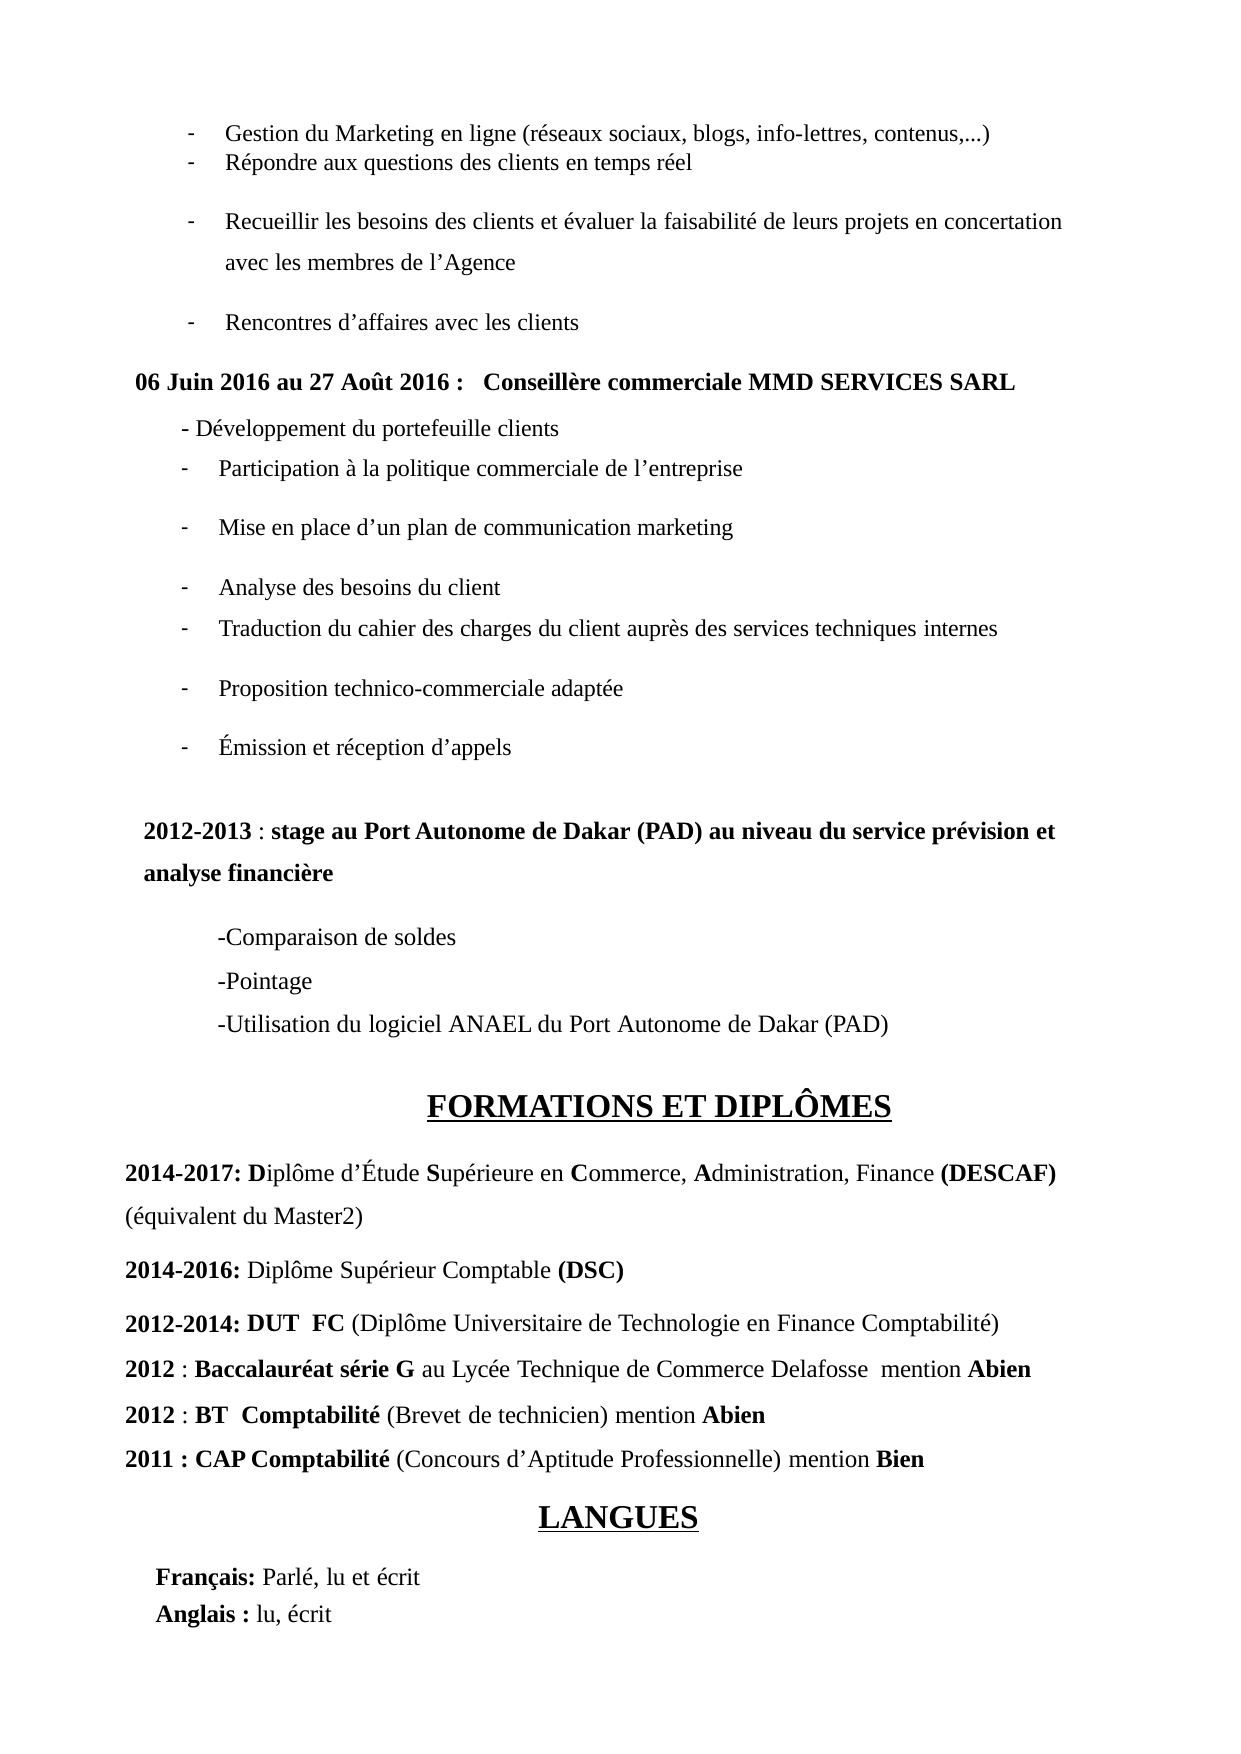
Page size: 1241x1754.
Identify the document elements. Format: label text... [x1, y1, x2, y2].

list Mise en place d’un plan de communication marketing [181, 512, 1123, 542]
subtitle 06 Juin 2016 au 27 Août 2016 : Conseillère commerciale MMD SERVICES SARL [125, 367, 1026, 396]
text FORMATIONS ET DIPLÔMES [195, 1087, 1123, 1125]
list Recueillir les besoins des clients et évaluer la faisabilité de leurs projets en concertation [187, 206, 1123, 236]
text 2014-2017: Diplôme d’Étude Supérieure en Commerce, Administration, Finance (DESCAF) (équivalent du Master2) [125, 1158, 1112, 1230]
list Participation à la politique commerciale de l’entreprise [181, 453, 1123, 483]
subtitle Anglais : lu, écrit [155, 1599, 1123, 1629]
text 2014-2016: Diplôme Supérieur Comptable (DSC) [125, 1255, 1112, 1283]
list Rencontres d’affaires avec les clients [187, 307, 1123, 336]
text 2012 : BT Comptabilité (Brevet de technicien) mention Abien [125, 1401, 1123, 1429]
list Émission et réception d’appels [181, 732, 1123, 761]
text -Utilisation du logiciel ANAEL du Port Autonome de Dakar (PAD) [217, 1009, 1123, 1038]
list Traduction du cahier des charges du client auprès des services techniques internes [181, 613, 1123, 643]
text 2012 : Baccalauréat série G au Lycée Technique de Commerce Delafosse mention Abien [125, 1354, 1123, 1384]
text Français: Parlé, lu et écrit [155, 1564, 1123, 1592]
text -Pointage [217, 966, 1123, 994]
list Gestion du Marketing en ligne (réseaux sociaux, blogs, info-lettres, contenus,...) [187, 118, 1123, 147]
list Analyse des besoins du client [181, 572, 1123, 601]
list Répondre aux questions des clients en temps réel [187, 147, 1123, 177]
text - Développement du portefeuille clients [181, 413, 1123, 441]
text 2011 : CAP Comptabilité (Concours d’Aptitude Professionnelle) mention Bien [125, 1444, 1123, 1472]
list Proposition technico-commerciale adaptée [181, 673, 1123, 702]
text LANGUES [125, 1497, 1112, 1537]
text -Comparaison de soldes [217, 922, 1123, 951]
subtitle 2012-2013 : stage au Port Autonome de Dakar (PAD) au niveau du service prévision et analyse financière [143, 816, 1067, 887]
text 2012-2014: DUT FC (Diplôme Universitaire de Technologie en Finance Comptabilité) [125, 1308, 1112, 1338]
text avec les membres de l’Agence [225, 248, 1123, 276]
